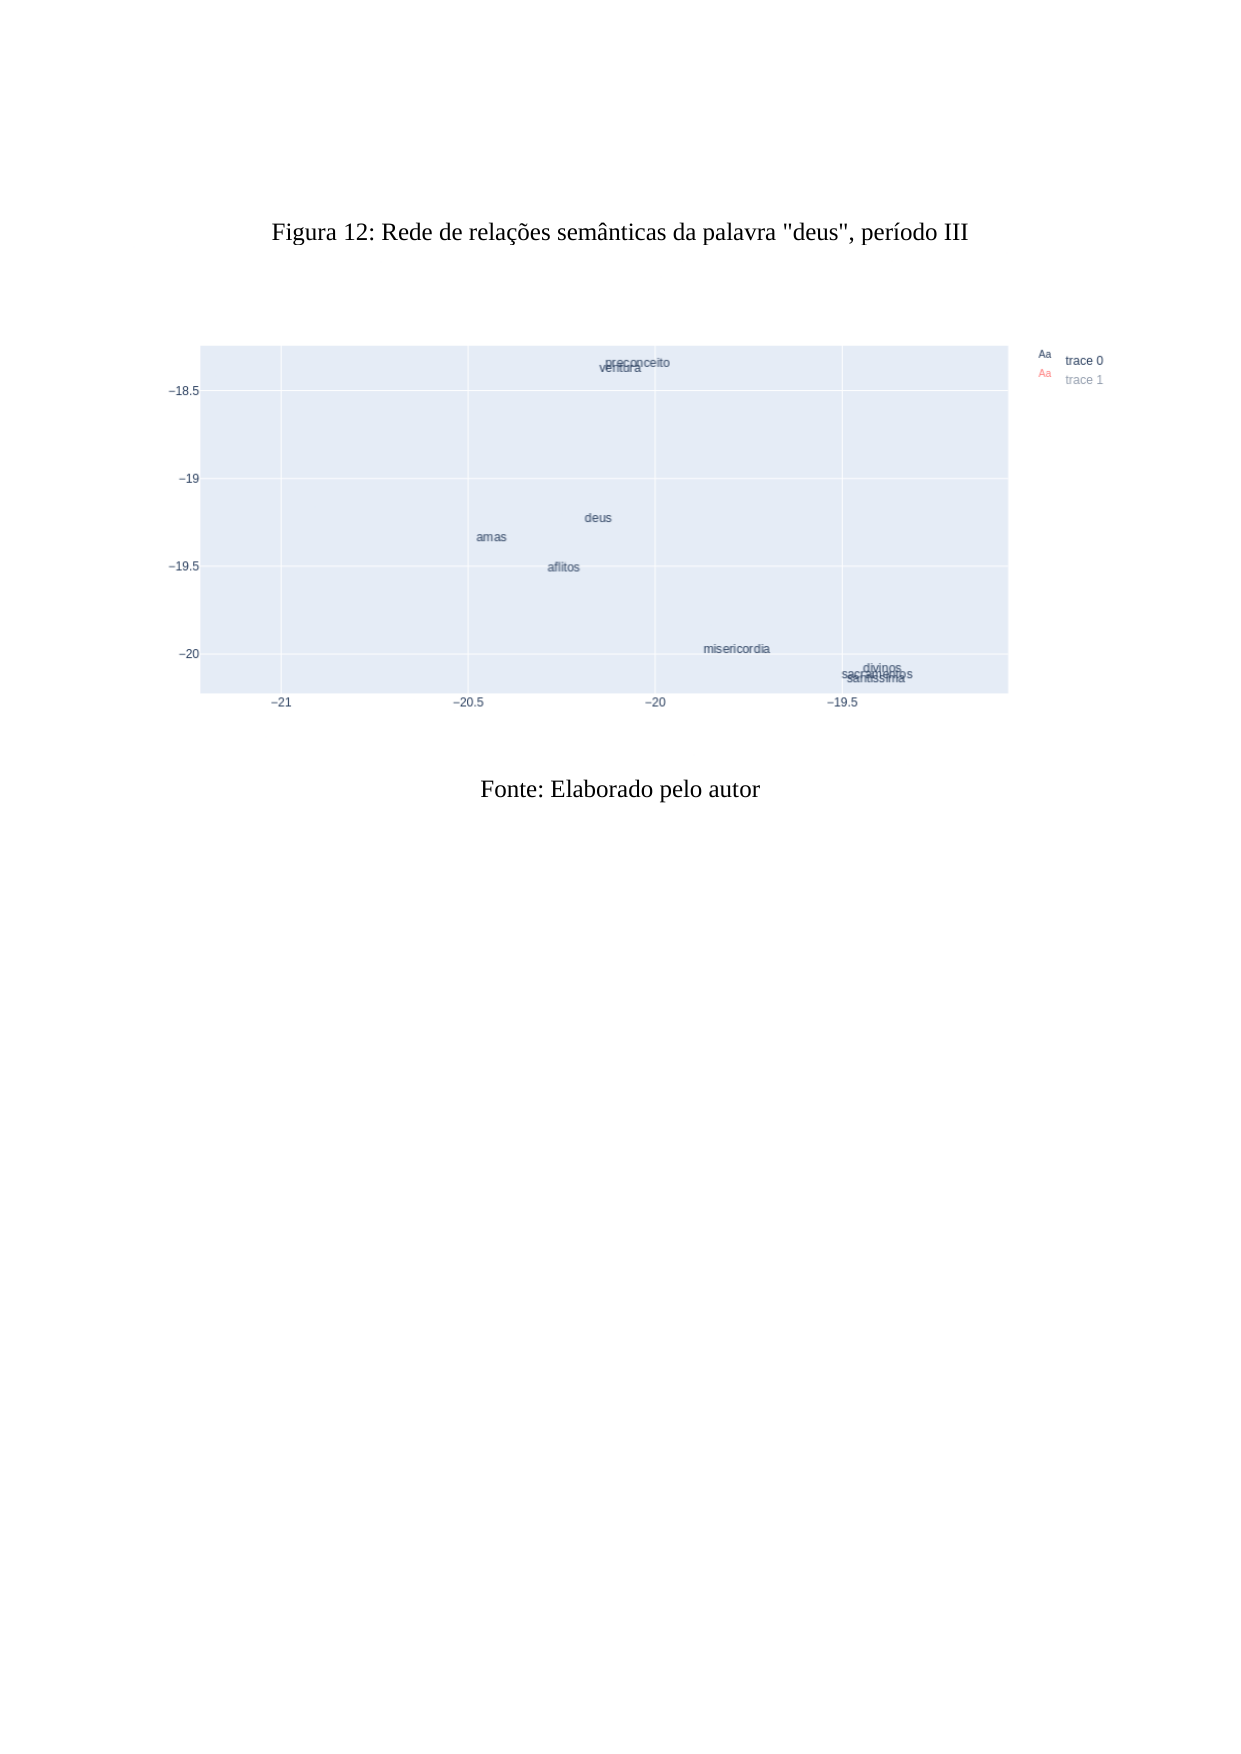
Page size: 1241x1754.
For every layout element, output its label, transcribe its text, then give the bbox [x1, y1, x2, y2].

picture [118, 245, 1123, 774]
text Figura 12: Rede de relações semânticas da palavra "deus", período III [118, 217, 1122, 245]
text Fonte: Elaborado pelo autor [118, 774, 1122, 803]
